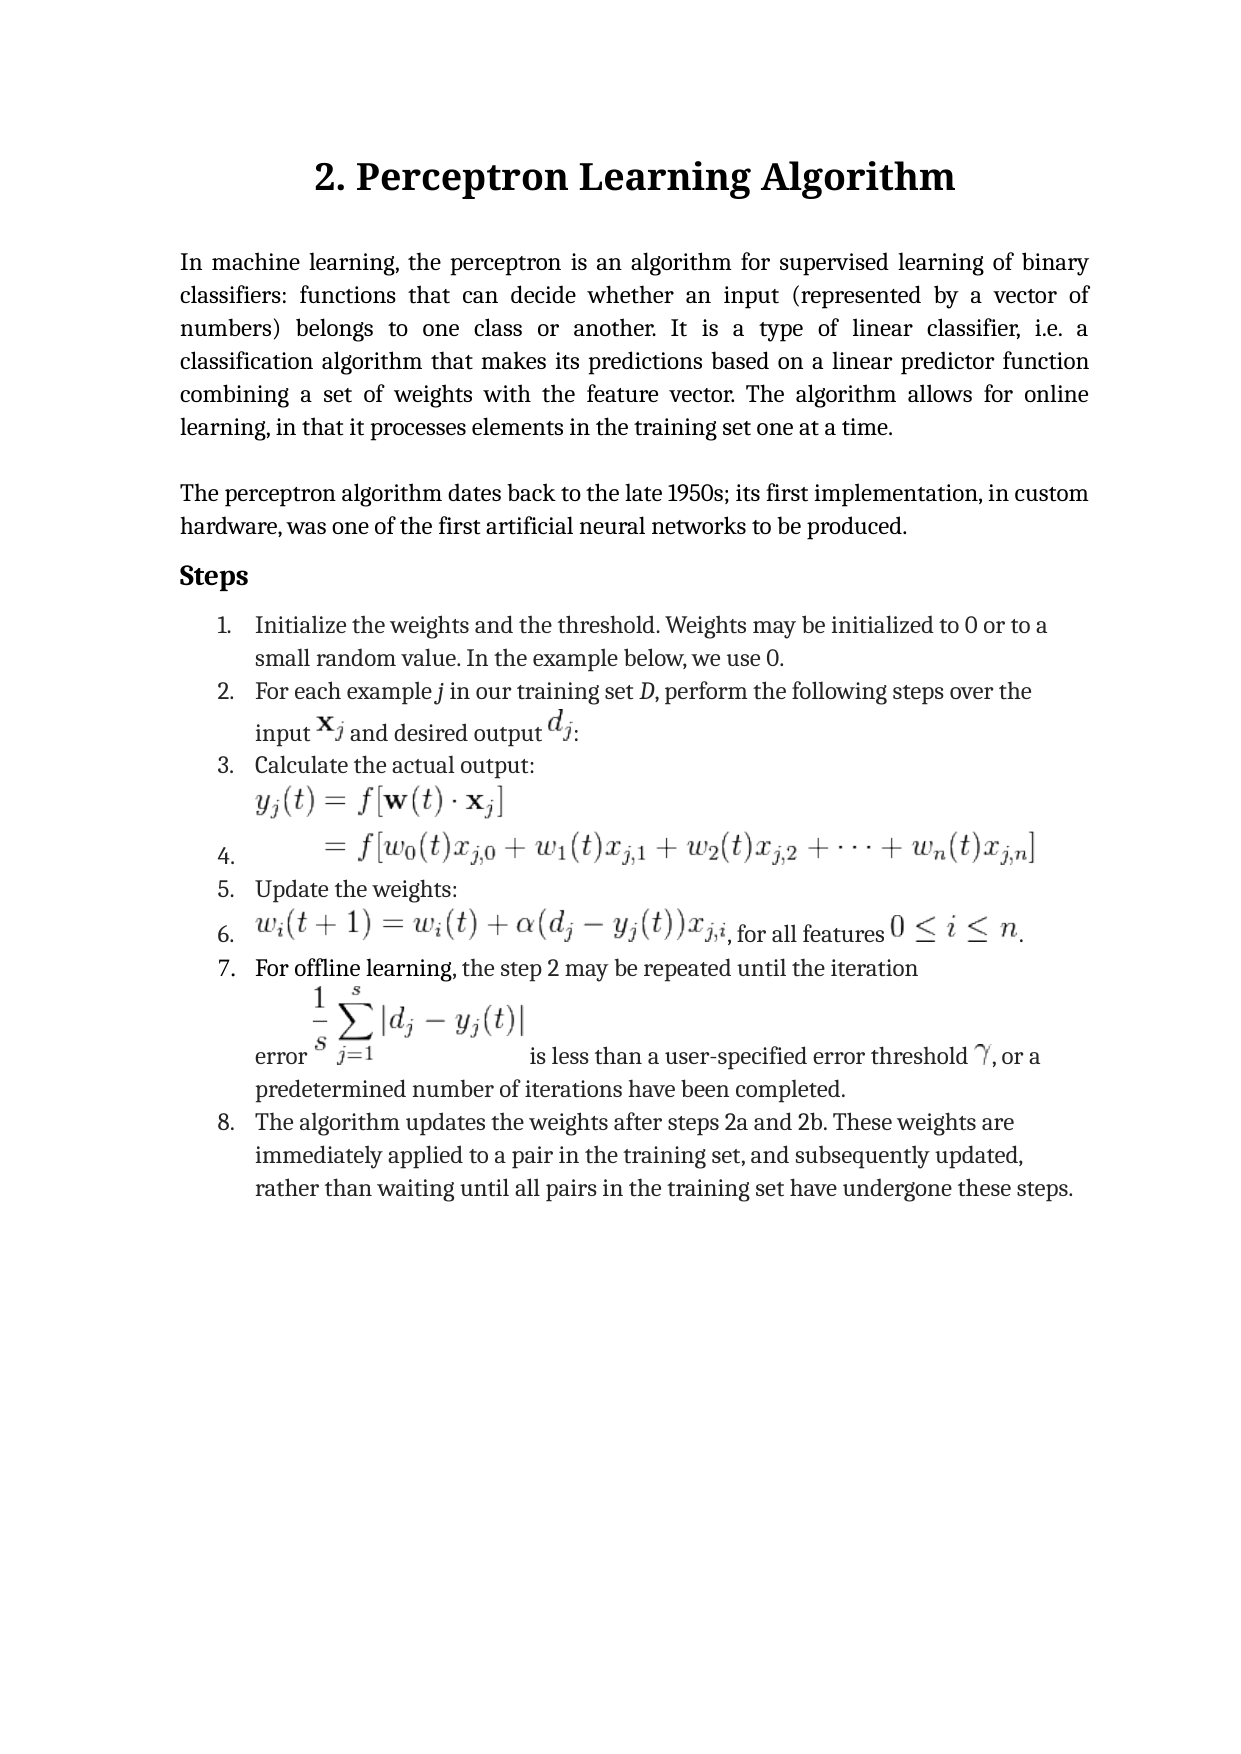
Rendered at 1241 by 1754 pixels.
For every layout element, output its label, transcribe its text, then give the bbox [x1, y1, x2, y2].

picture [255, 784, 1035, 865]
list For each example j in our training set D, perform the following steps over the input and desired output : [217, 677, 1091, 747]
list For offline learning, the step 2 may be repeated until the iteration error is less than a user-specified error threshold , or a predetermined number of iterations have been completed. [217, 953, 1091, 1104]
text 2. Perceptron Learning Algorithm [180, 150, 1091, 201]
picture [255, 907, 727, 942]
list , for all features . [217, 908, 1091, 948]
picture [974, 1044, 992, 1065]
list The algorithm updates the weights after steps 2a and 2b. These weights are immediately applied to a pair in the training set, and subsequently updated, rather than waiting until all pairs in the training set have undergone these steps. [217, 1108, 1091, 1203]
picture [547, 709, 573, 741]
list Calculate the actual output: [217, 751, 1091, 780]
picture [890, 915, 1019, 942]
picture [316, 716, 345, 741]
list Initialize the weights and the threshold. Weights may be initialized to 0 or to a small random value. In the example below, we use 0. [217, 611, 1091, 672]
picture [312, 986, 524, 1065]
subtitle Steps [180, 559, 1091, 593]
text In machine learning, the perceptron is an algorithm for supervised learning of binary classifiers: functions that can decide whether an input (represented by a vector of numbers) belongs to one class or another. It is a type of linear classifier, i.e. a classification algorithm that makes its predictions based on a linear predictor function combining a set of weights with the feature vector. The algorithm allows for online learning, in that it processes elements in the training set one at a time. [180, 248, 1091, 442]
list Update the weights: [217, 875, 1091, 903]
text The perceptron algorithm dates back to the late 1950s; its first implementation, in custom hardware, was one of the first artificial neural networks to be produced. [180, 479, 1091, 541]
